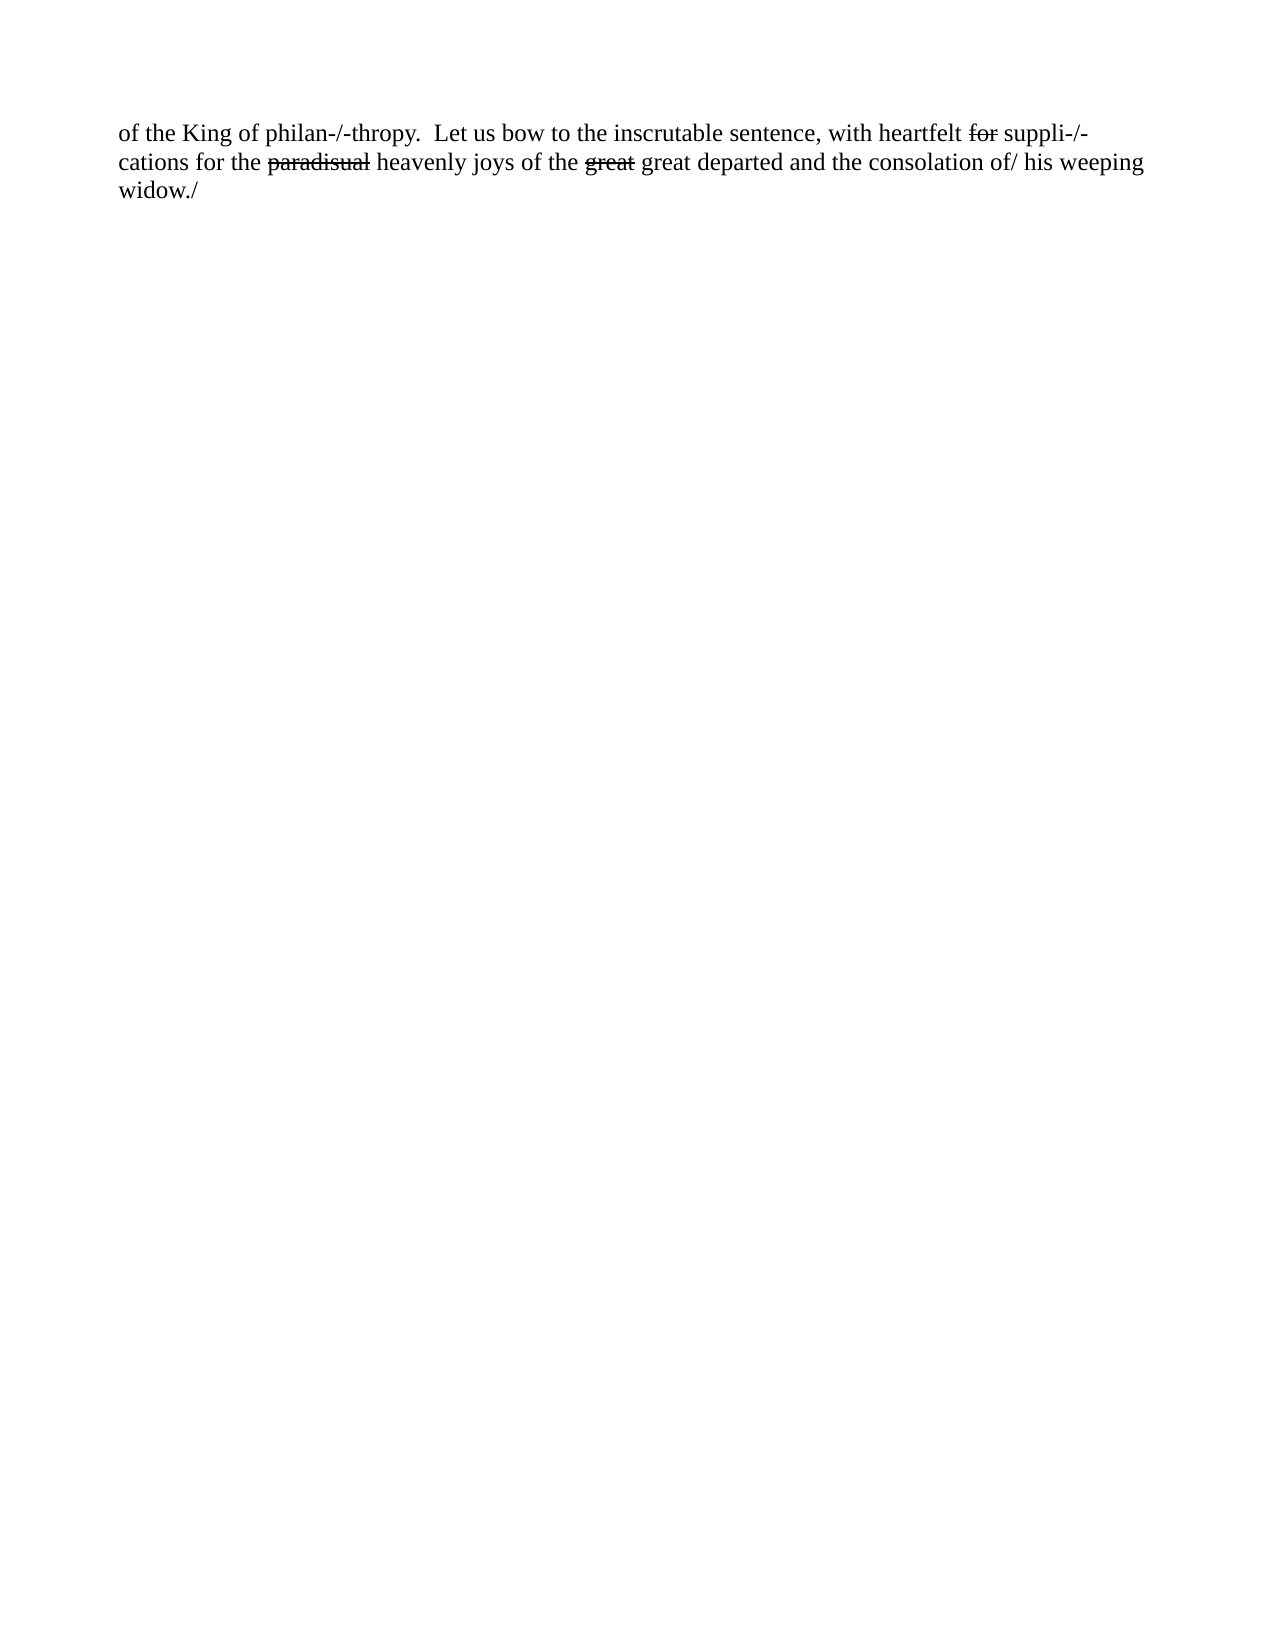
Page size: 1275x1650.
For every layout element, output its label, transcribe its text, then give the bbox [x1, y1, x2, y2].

text of the King of philan-/-thropy. Let us bow to the inscrutable sentence, with heartfelt for suppli-/-cations for the paradisual heavenly joys of the great great departed and the consolation of/ his weeping widow./ [118, 118, 1157, 204]
